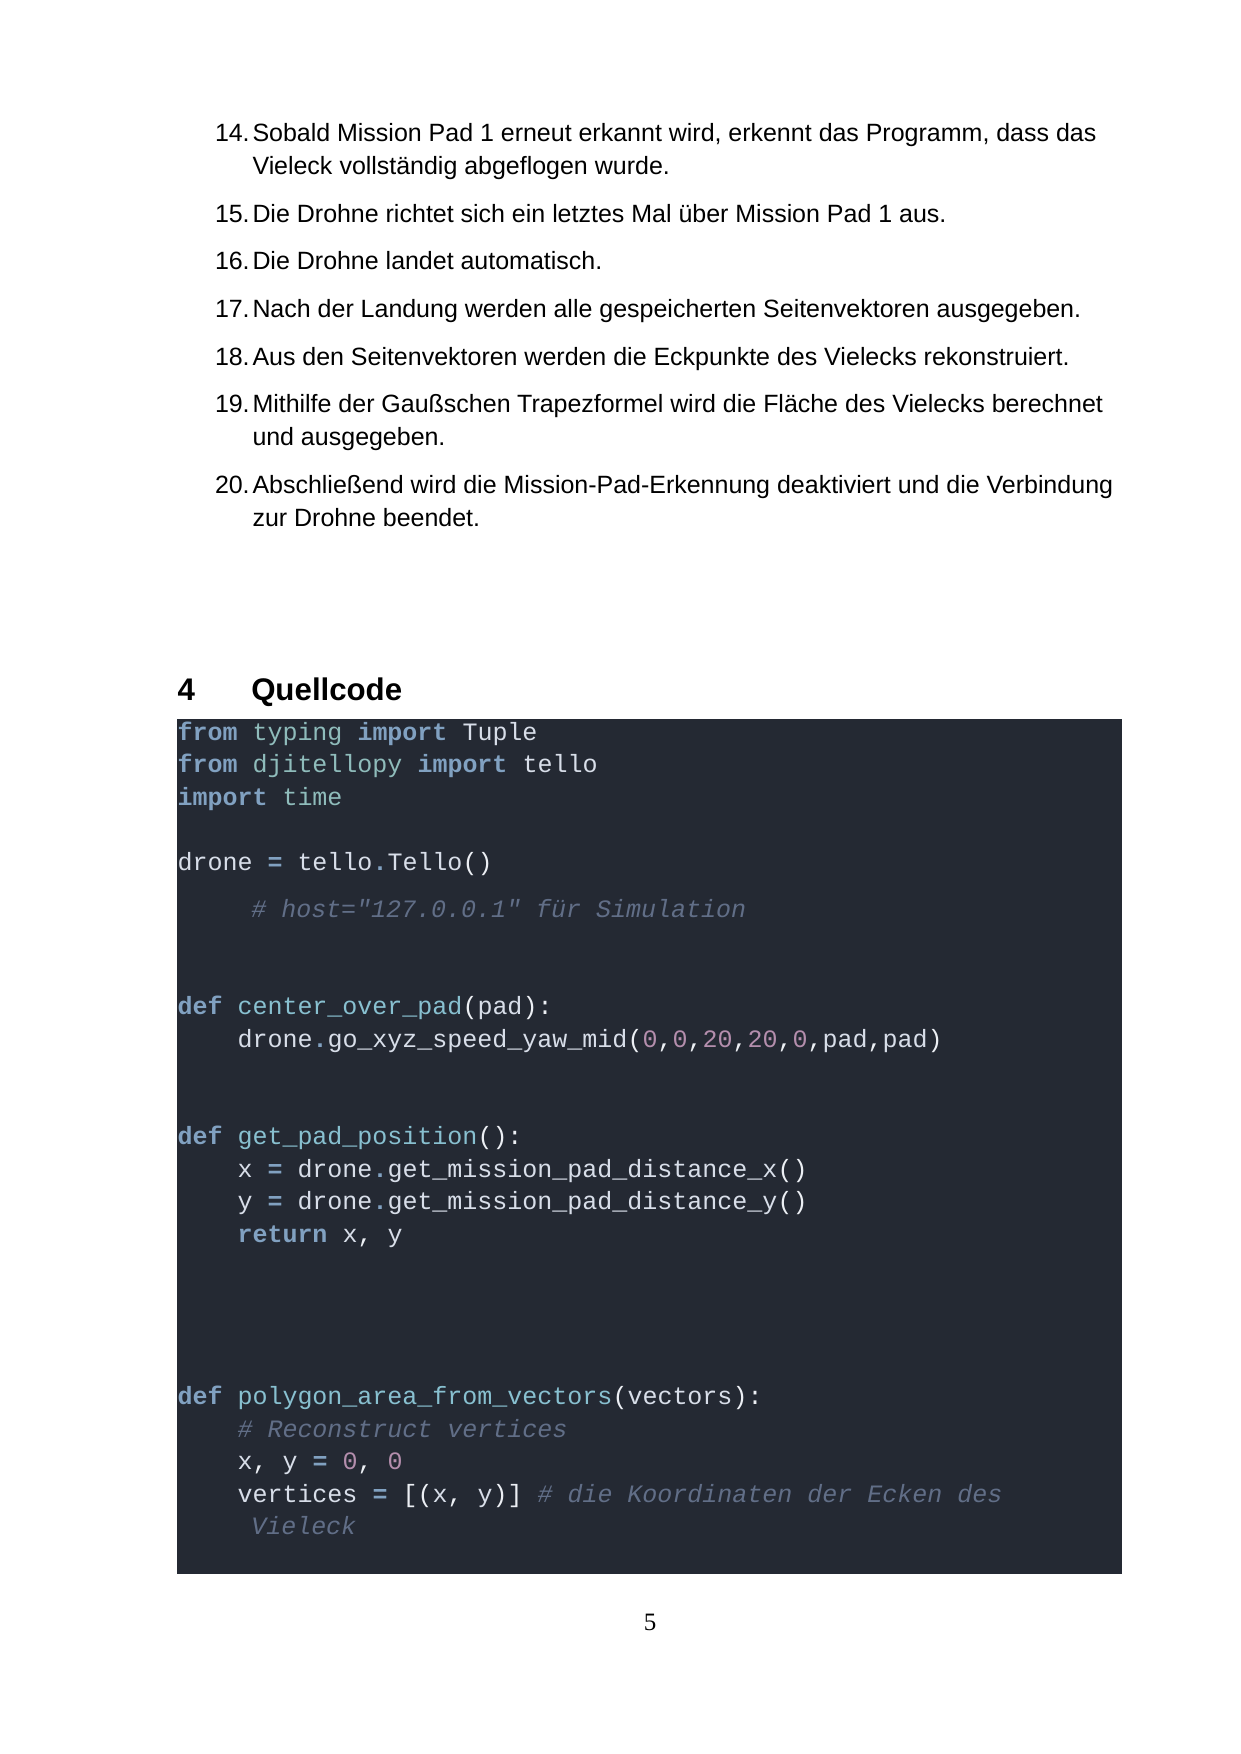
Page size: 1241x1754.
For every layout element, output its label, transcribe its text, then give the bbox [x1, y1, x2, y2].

text # host="127.0.0.1" für Simulation def center_over_pad(pad): drone.go_xyz_speed_yaw_mid(0,0,20,20,0,pad,pad) def get_pad_position(): x = drone.get_mission_pad_distance_x() y = drone.get_mission_pad_distance_y() return x, y def polygon_area_from_vectors(vectors): # Reconstruct vertices x, y = 0, 0 vertices = [(x, y)] # die Koordinaten der Ecken des Vieleck [177, 896, 1122, 1574]
list Mithilfe der Gaußschen Trapezformel wird die Fläche des Vielecks berechnet und ausgegeben. [215, 389, 1122, 451]
list Sobald Mission Pad 1 erneut erkannt wird, erkennt das Programm, dass das Vieleck vollständig abgeflogen wurde. [215, 118, 1122, 180]
list Abschließend wird die Mission-Pad-Erkennung deaktiviert und die Verbindung zur Drohne beendet. [215, 470, 1122, 532]
list Aus den Seitenvektoren werden die Eckpunkte des Vielecks rekonstruiert. [215, 342, 1122, 370]
subtitle Quellcode [177, 671, 1122, 707]
list Die Drohne richtet sich ein letztes Mal über Mission Pad 1 aus. [215, 199, 1122, 227]
list Nach der Landung werden alle gespeicherten Seitenvektoren ausgegeben. [215, 294, 1122, 323]
text from typing import Tuple from djitellopy import tello import time drone = tello.Tello() [177, 719, 1122, 877]
list Die Drohne landet automatisch. [215, 246, 1122, 275]
